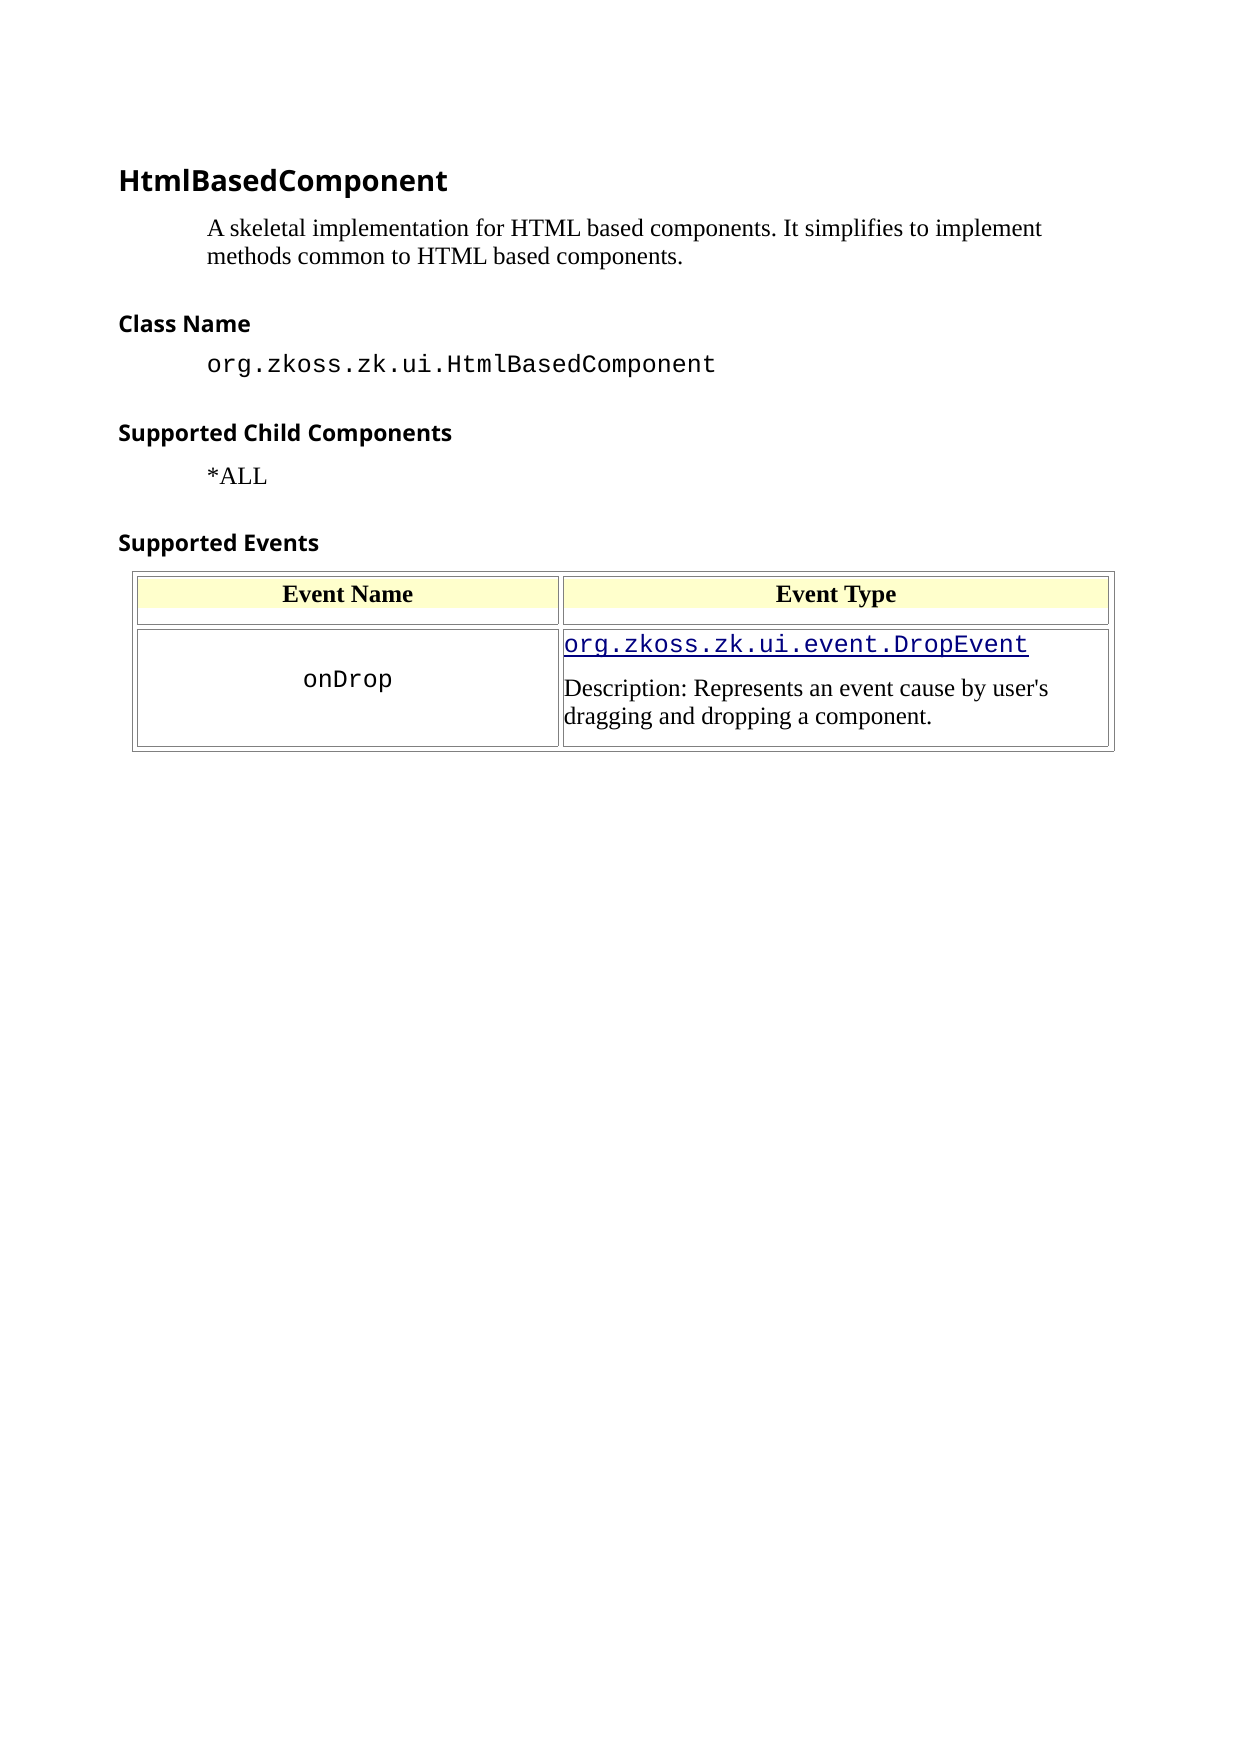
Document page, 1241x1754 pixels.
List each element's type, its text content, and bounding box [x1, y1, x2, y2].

subtitle Supported Events [118, 527, 1122, 558]
table_cell onDrop [134, 624, 561, 746]
text A skeletal implementation for HTML based components. It simplifies to implement methods common to HTML based components. [207, 213, 1122, 270]
table_header Event Type [561, 572, 1111, 623]
text org.zkoss.zk.ui.HtmlBasedComponent [207, 351, 1122, 380]
text *ALL [207, 461, 1122, 490]
table_header Event Name [134, 572, 561, 623]
subtitle HtmlBasedComponent [118, 161, 1122, 200]
table_cell org.zkoss.zk.ui.event.DropEvent Description: Represents an event cause by user's dragging and dropping a component. [561, 624, 1111, 746]
subtitle Supported Child Components [118, 417, 1122, 448]
subtitle Class Name [118, 308, 1122, 339]
